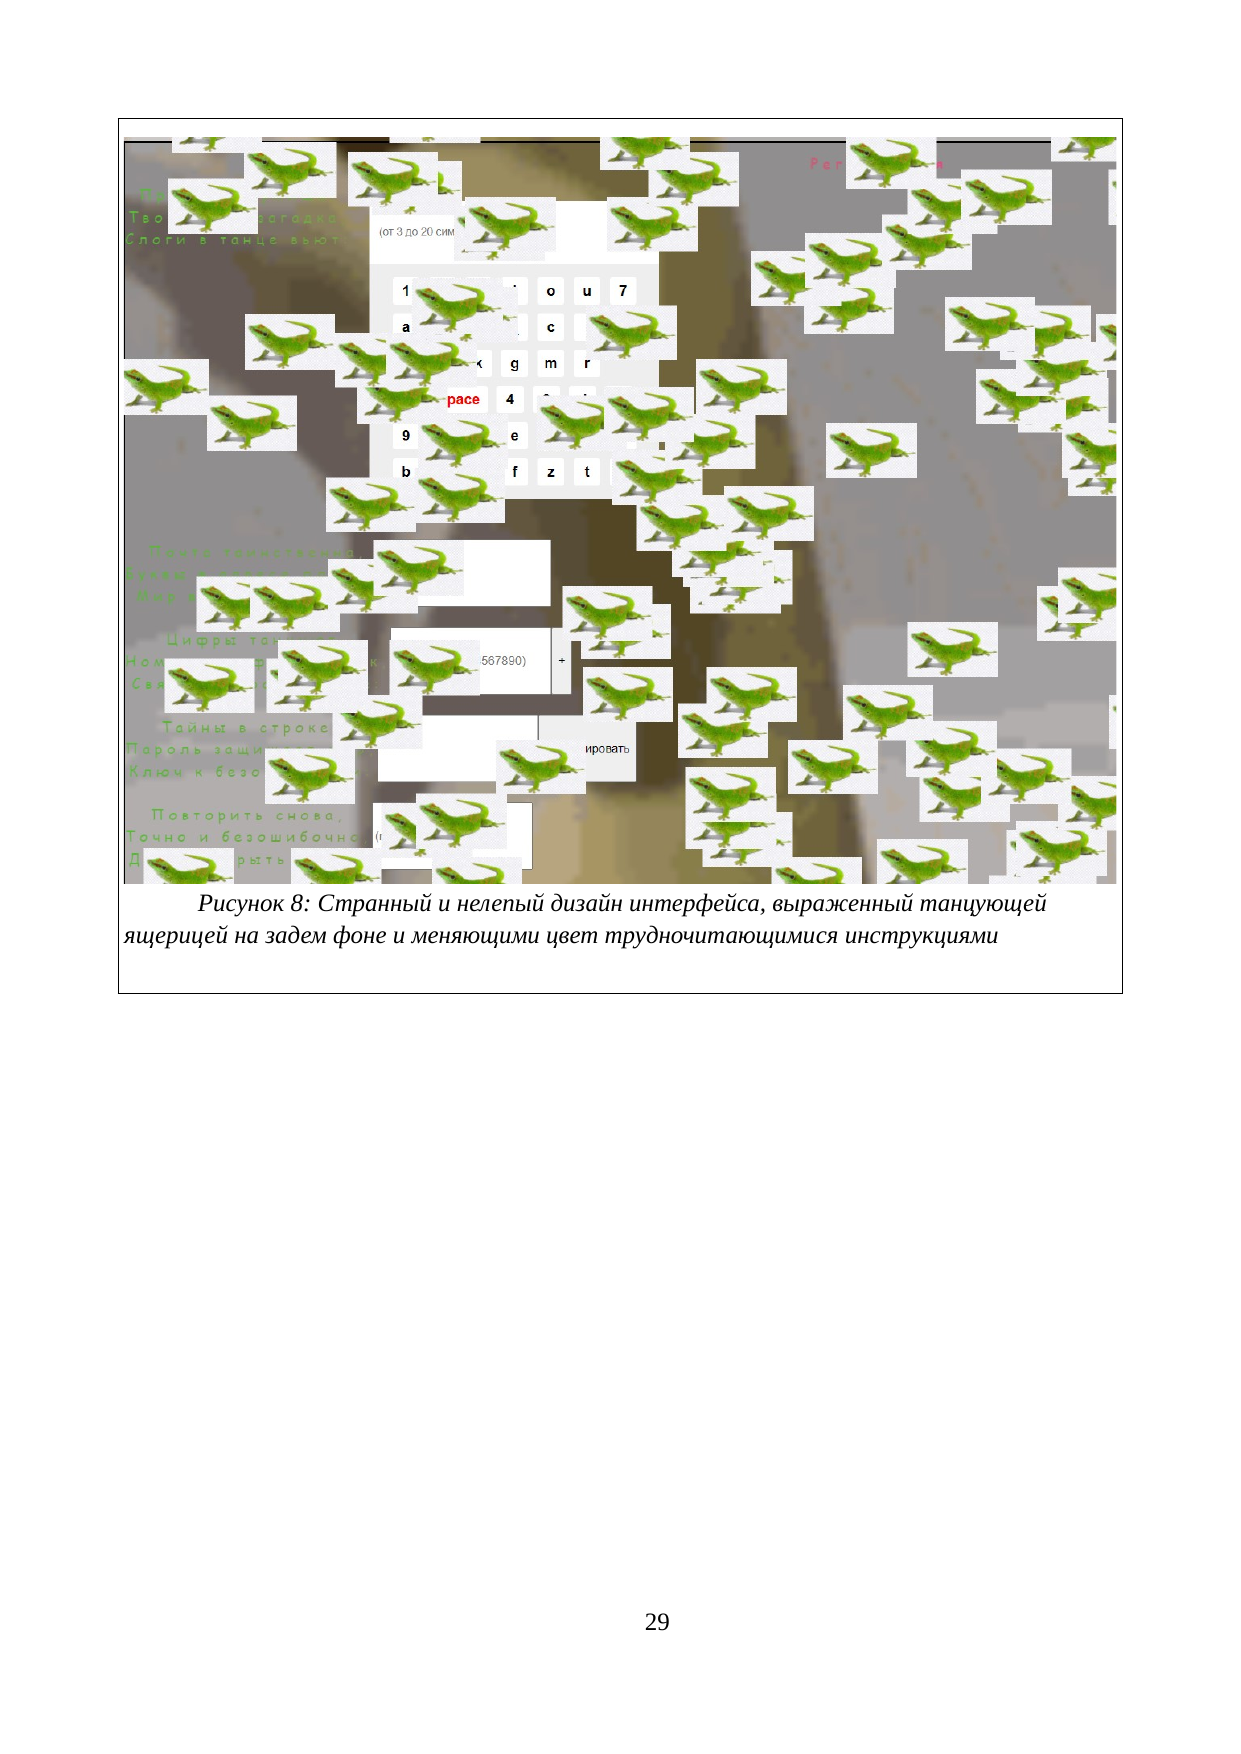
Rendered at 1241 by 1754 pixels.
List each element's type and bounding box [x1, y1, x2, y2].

table_cell [119, 119, 1122, 992]
picture [123, 137, 1117, 884]
